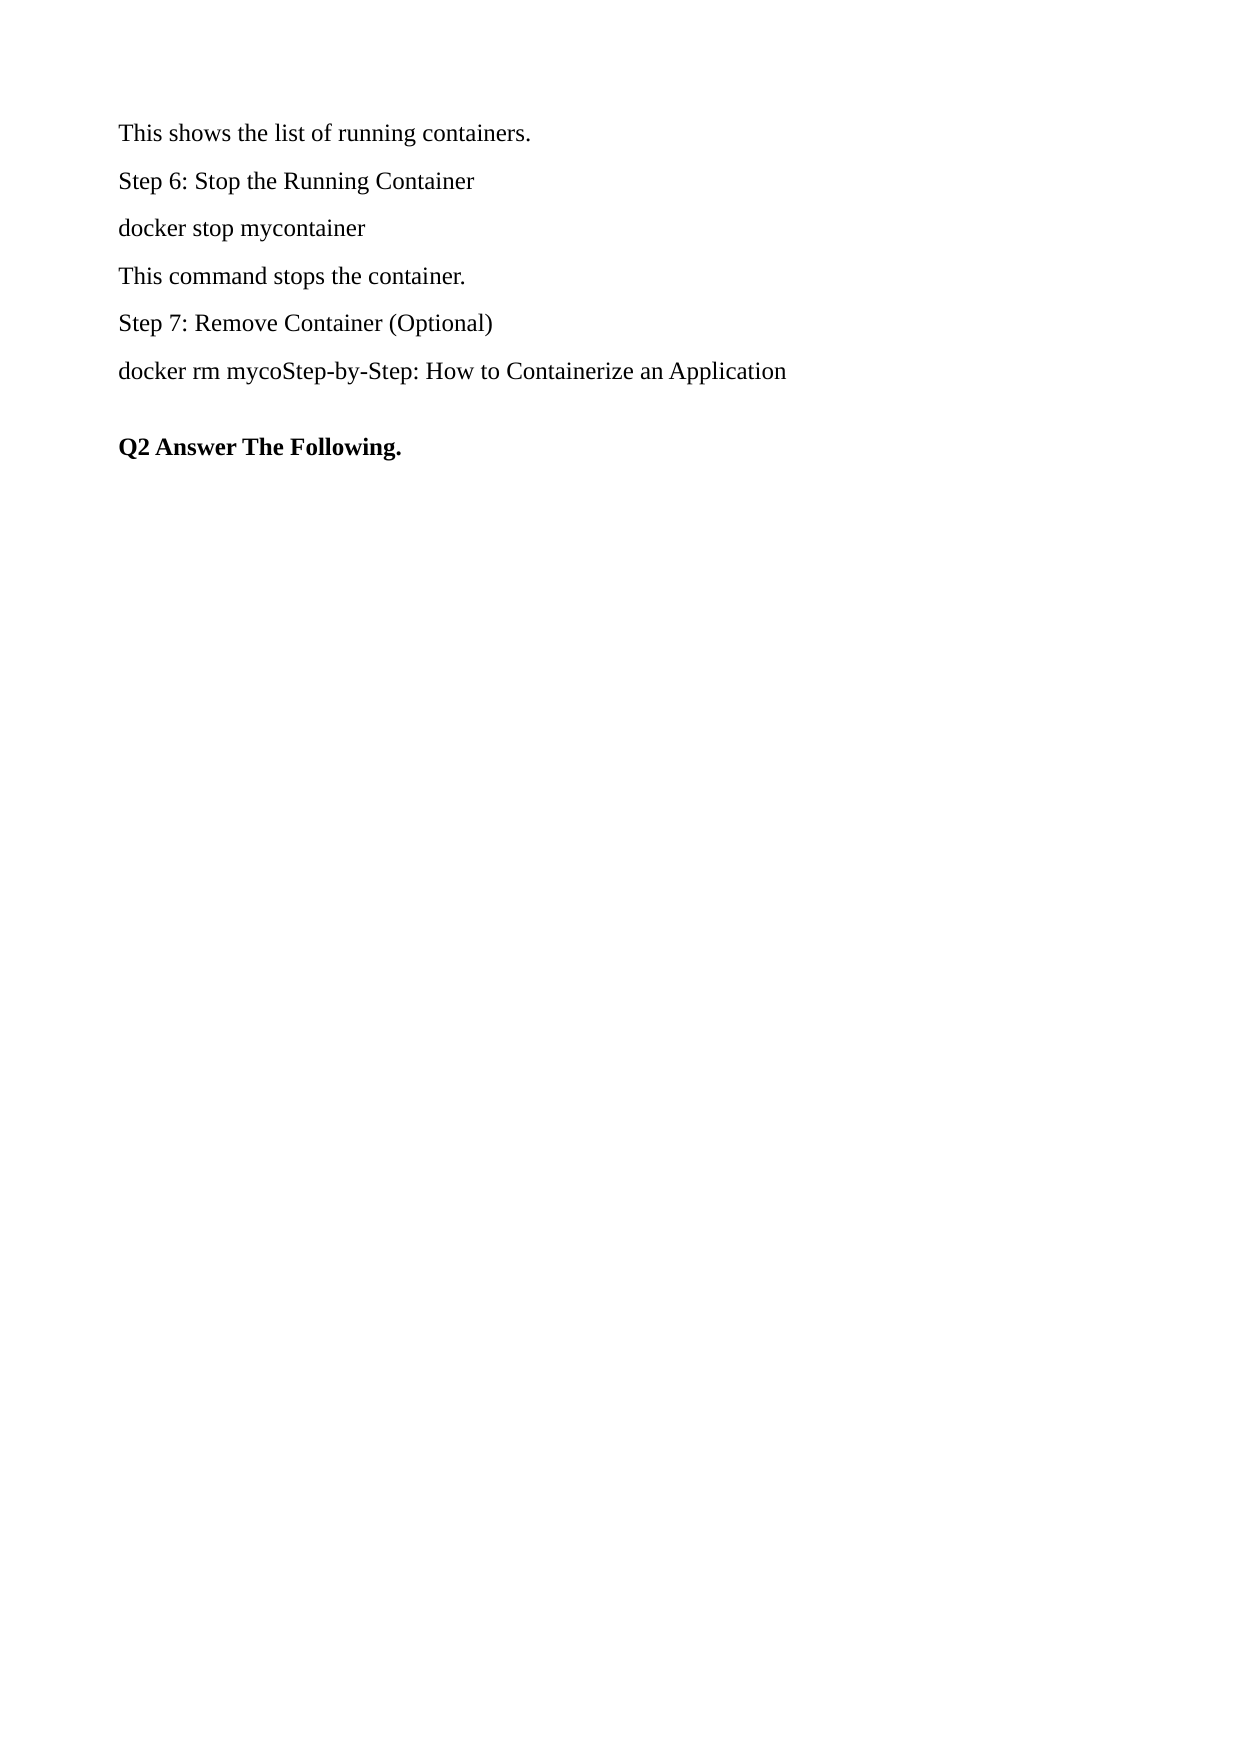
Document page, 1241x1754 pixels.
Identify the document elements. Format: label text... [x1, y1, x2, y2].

table_header This shows the list of running containers. Step 6: Stop the Running Container docker stop mycontainer This command stops the container. Step 7: Remove Container (Optional) docker rm mycoStep-by-Step: How to Containerize an Application [118, 118, 1122, 404]
text Q2 Answer The Following. [118, 432, 1122, 461]
